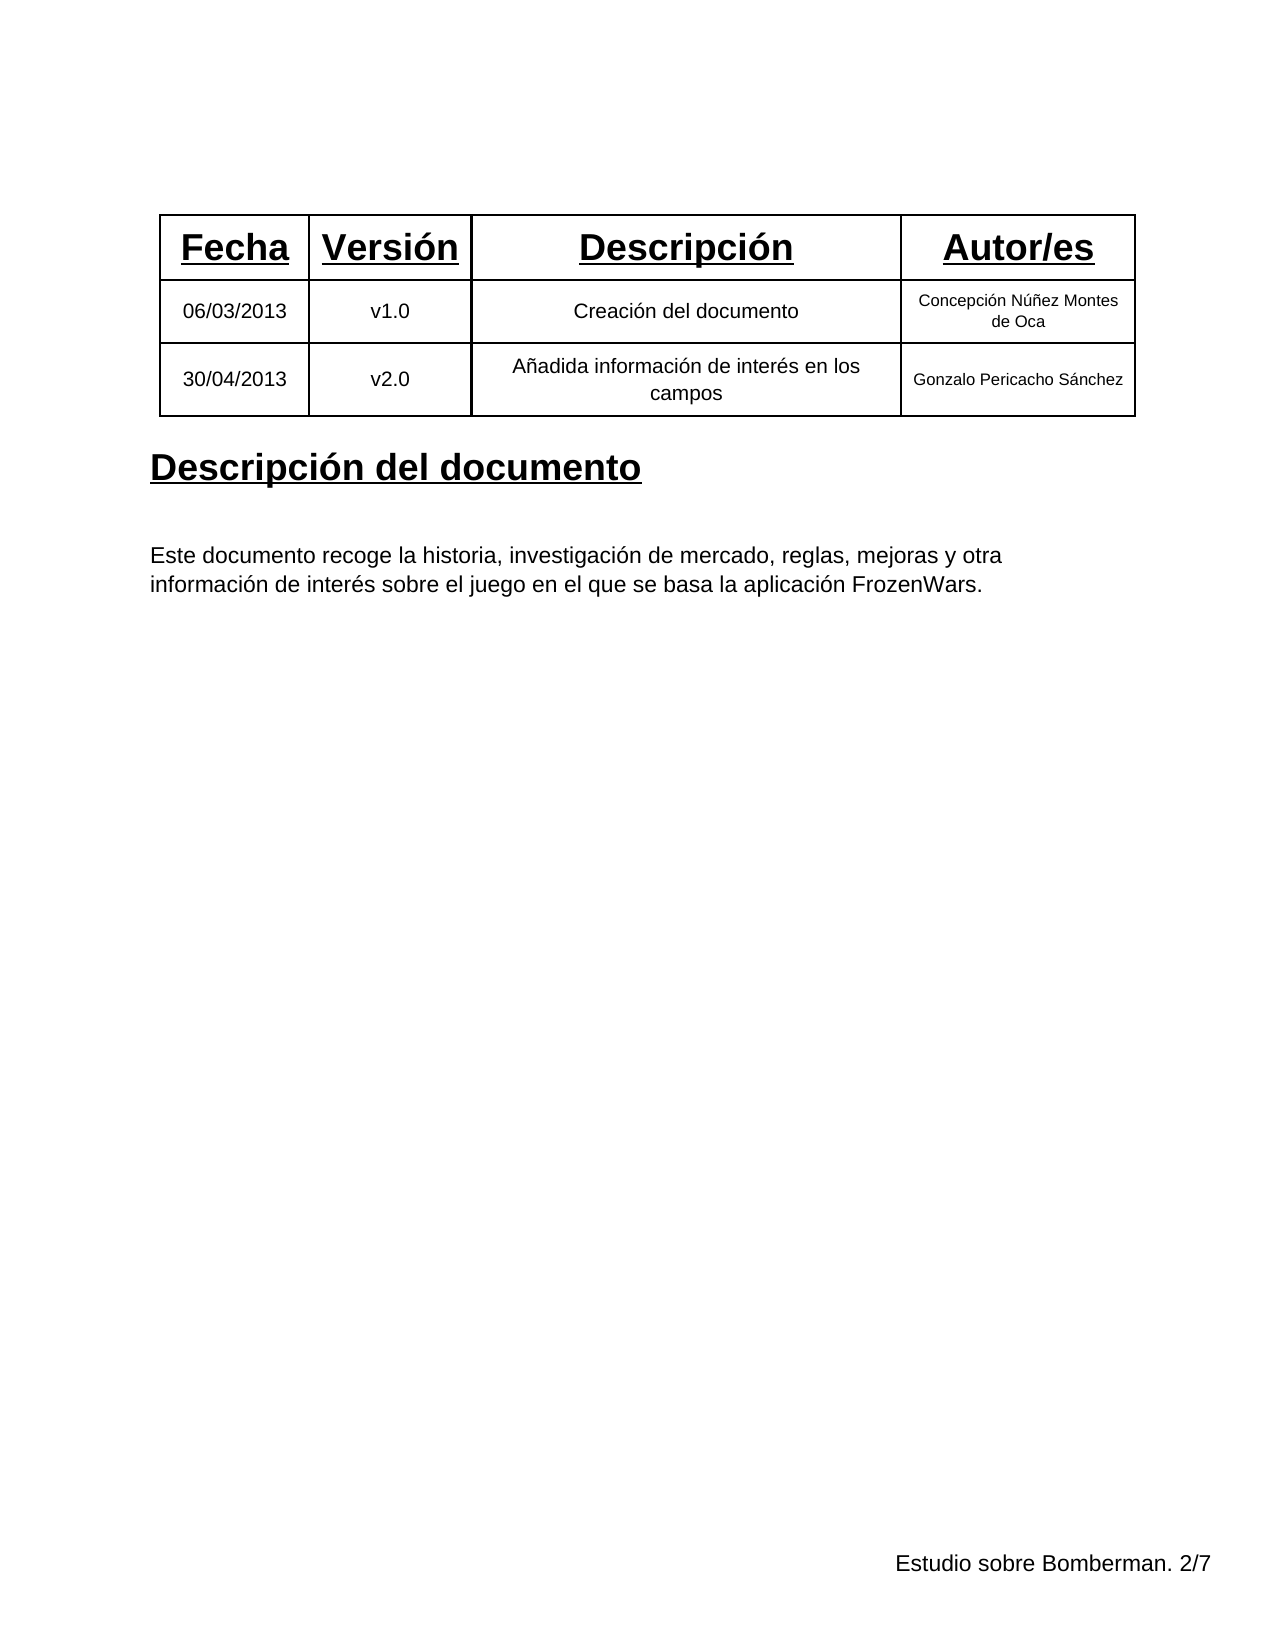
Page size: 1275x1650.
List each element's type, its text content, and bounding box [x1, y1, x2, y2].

text Este documento recoge la historia, investigación de mercado, reglas, mejoras y otra información de interés sobre el juego en el que se basa la aplicación FrozenWars. [150, 542, 1125, 597]
table_cell 06/03/2013 [161, 281, 308, 342]
text Descripción del documento [150, 446, 1125, 488]
table_header Autor/es [902, 216, 1134, 279]
table_header Descripción [473, 216, 900, 279]
table_cell Gonzalo Pericacho Sánchez [902, 344, 1134, 415]
table_cell Concepción Núñez Montes de Oca [902, 281, 1134, 342]
table_cell Creación del documento [473, 281, 900, 342]
table_cell v1.0 [310, 281, 470, 342]
table_cell Añadida información de interés en los campos [473, 344, 900, 415]
table_cell v2.0 [310, 344, 470, 415]
table_header Fecha [161, 216, 308, 279]
table_header Versión [310, 216, 470, 279]
table_cell 30/04/2013 [161, 344, 308, 415]
